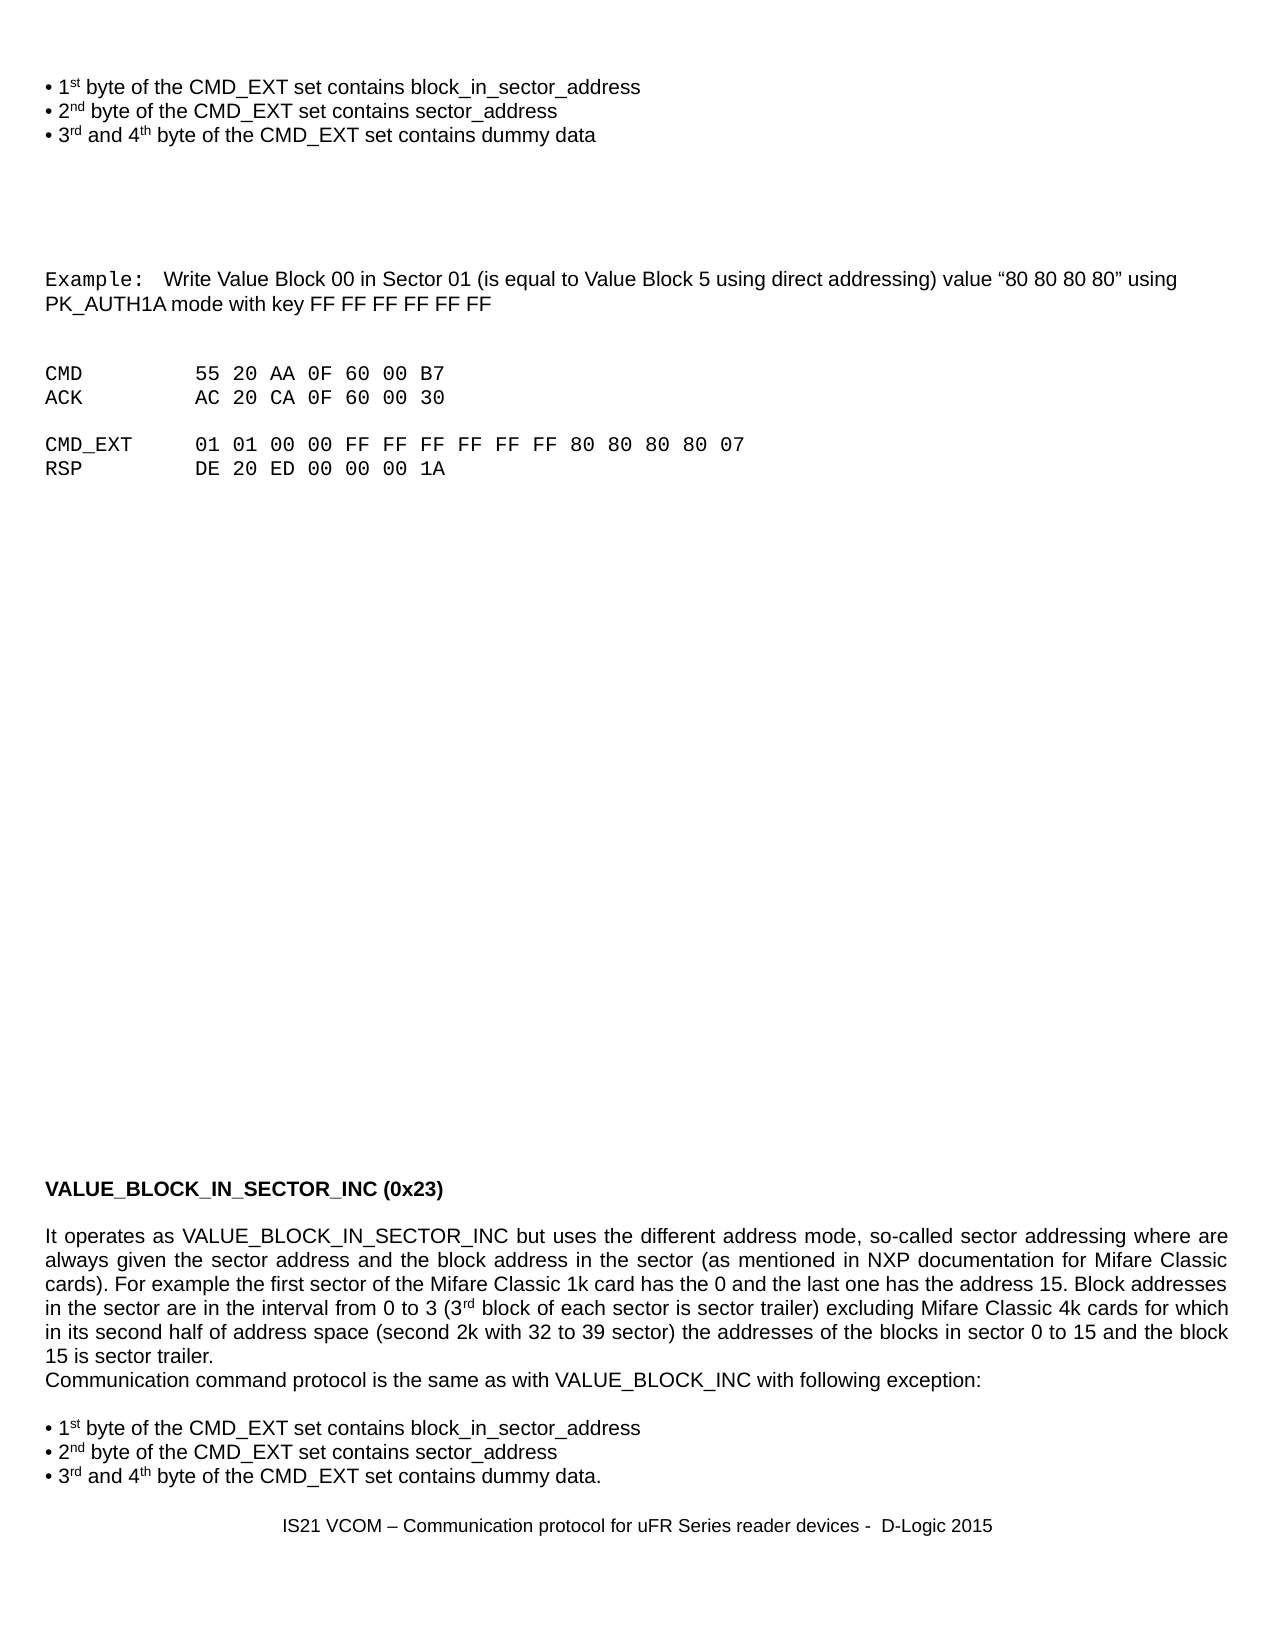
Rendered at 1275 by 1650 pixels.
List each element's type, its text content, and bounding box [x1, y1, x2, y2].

text • 2nd byte of the CMD_EXT set contains sector_address [45, 1440, 1230, 1464]
text CMD_EXT 01 01 00 00 FF FF FF FF FF FF 80 80 80 80 07 [45, 434, 1230, 458]
text • 3rd and 4th byte of the CMD_EXT set contains dummy data. [45, 1464, 1230, 1488]
text VALUE_BLOCK_IN_SECTOR_INC (0x23) [45, 1176, 1230, 1200]
text CMD 55 20 AA 0F 60 00 B7 [45, 363, 1230, 387]
text • 1st byte of the CMD_EXT set contains block_in_sector_address [45, 1416, 1230, 1440]
text Communication command protocol is the same as with VALUE_BLOCK_INC with following exception: [45, 1368, 1230, 1392]
text • 3rd and 4th byte of the CMD_EXT set contains dummy data [45, 123, 1230, 147]
text It operates as VALUE_BLOCK_IN_SECTOR_INC but uses the different address mode, so-called sector addressing where are always given the sector address and the block address in the sector (as mentioned in NXP documentation for Mifare Classic cards). For example the first sector of the Mifare Classic 1k card has the 0 and the last one has the address 15. Block addresses in the sector are in the interval from 0 to 3 (3rd block of each sector is sector trailer) excluding Mifare Classic 4k cards for which in its second half of address space (second 2k with 32 to 39 sector) the addresses of the blocks in sector 0 to 15 and the block 15 is sector trailer. [45, 1224, 1230, 1368]
text Example: Write Value Block 00 in Sector 01 (is equal to Value Block 5 using direct addressing) value “80 80 80 80” using PK_AUTH1A mode with key FF FF FF FF FF FF [45, 266, 1230, 316]
text RSP DE 20 ED 00 00 00 1A [45, 458, 1230, 482]
text • 2nd byte of the CMD_EXT set contains sector_address [45, 99, 1230, 123]
text • 1st byte of the CMD_EXT set contains block_in_sector_address [45, 75, 1230, 99]
text ACK AC 20 CA 0F 60 00 30 [45, 387, 1230, 411]
